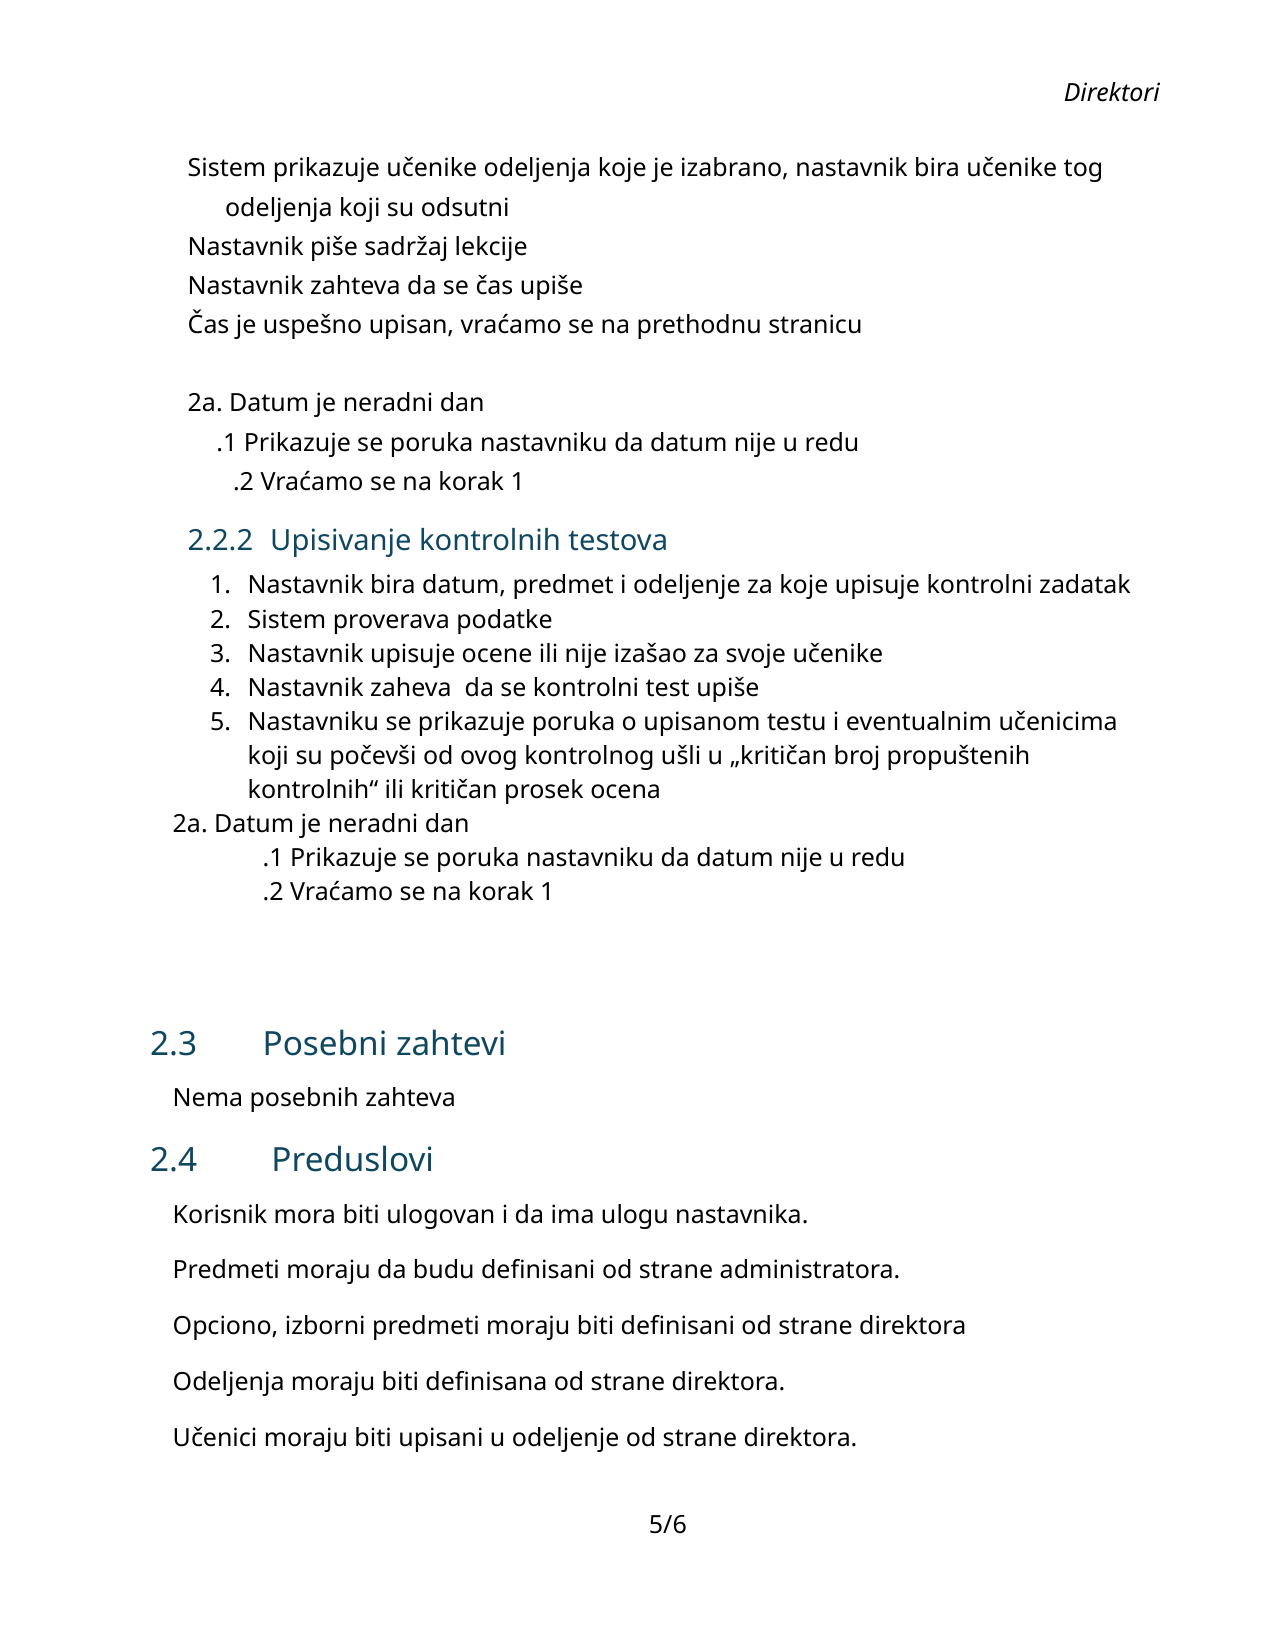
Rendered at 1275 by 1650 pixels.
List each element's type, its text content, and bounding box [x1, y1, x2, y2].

list Nastavnik piše sadržaj lekcije [187, 228, 1162, 262]
list .1 Prikazuje se poruka nastavniku da datum nije u redu [112, 424, 1162, 458]
list Nastavnik upisuje ocene ili nije izašao za svoje učenike [210, 635, 1162, 669]
list Nastavniku se prikazuje poruka o upisanom testu i eventualnim učenicima koji su počevši od ovog kontrolnog ušli u „kritičan broj propuštenih kontrolnih“ ili kritičan prosek ocena [210, 703, 1162, 806]
text Nema posebnih zahteva [172, 1080, 1162, 1114]
list Čas je uspešno upisan, vraćamo se na prethodnu stranicu [187, 307, 1162, 341]
text Opciono, izborni predmeti moraju biti definisani od strane direktora [172, 1308, 1162, 1342]
list 2a. Datum je neradni dan [187, 385, 1162, 419]
subtitle Preduslovi [150, 1136, 1162, 1181]
list Sistem proverava podatke [210, 601, 1162, 635]
text Odeljenja moraju biti definisana od strane direktora. [172, 1364, 1162, 1398]
text Predmeti moraju da budu definisani od strane administratora. [172, 1252, 1162, 1286]
list Nastavnik bira datum, predmet i odeljenje za koje upisuje kontrolni zadatak [210, 567, 1162, 601]
text .2 Vraćamo se na korak 1 [172, 874, 1162, 908]
list Nastavnik zaheva da se kontrolni test upiše [210, 669, 1162, 703]
list Nastavnik zahteva da se čas upiše [187, 267, 1162, 302]
subtitle Upisivanje kontrolnih testova [187, 519, 1162, 559]
text Korisnik mora biti ulogovan i da ima ulogu nastavnika. [172, 1196, 1162, 1230]
text 2a. Datum je neradni dan [172, 806, 1162, 840]
text Učenici moraju biti upisani u odeljenje od strane direktora. [172, 1420, 1162, 1454]
list Sistem prikazuje učenike odeljenja koje je izabrano, nastavnik bira učenike tog odeljenja koji su odsutni [187, 150, 1162, 223]
text .1 Prikazuje se poruka nastavniku da datum nije u redu [172, 840, 1162, 874]
subtitle Posebni zahtevi [150, 1019, 1162, 1065]
list .2 Vraćamo se na korak 1 [187, 463, 1162, 497]
